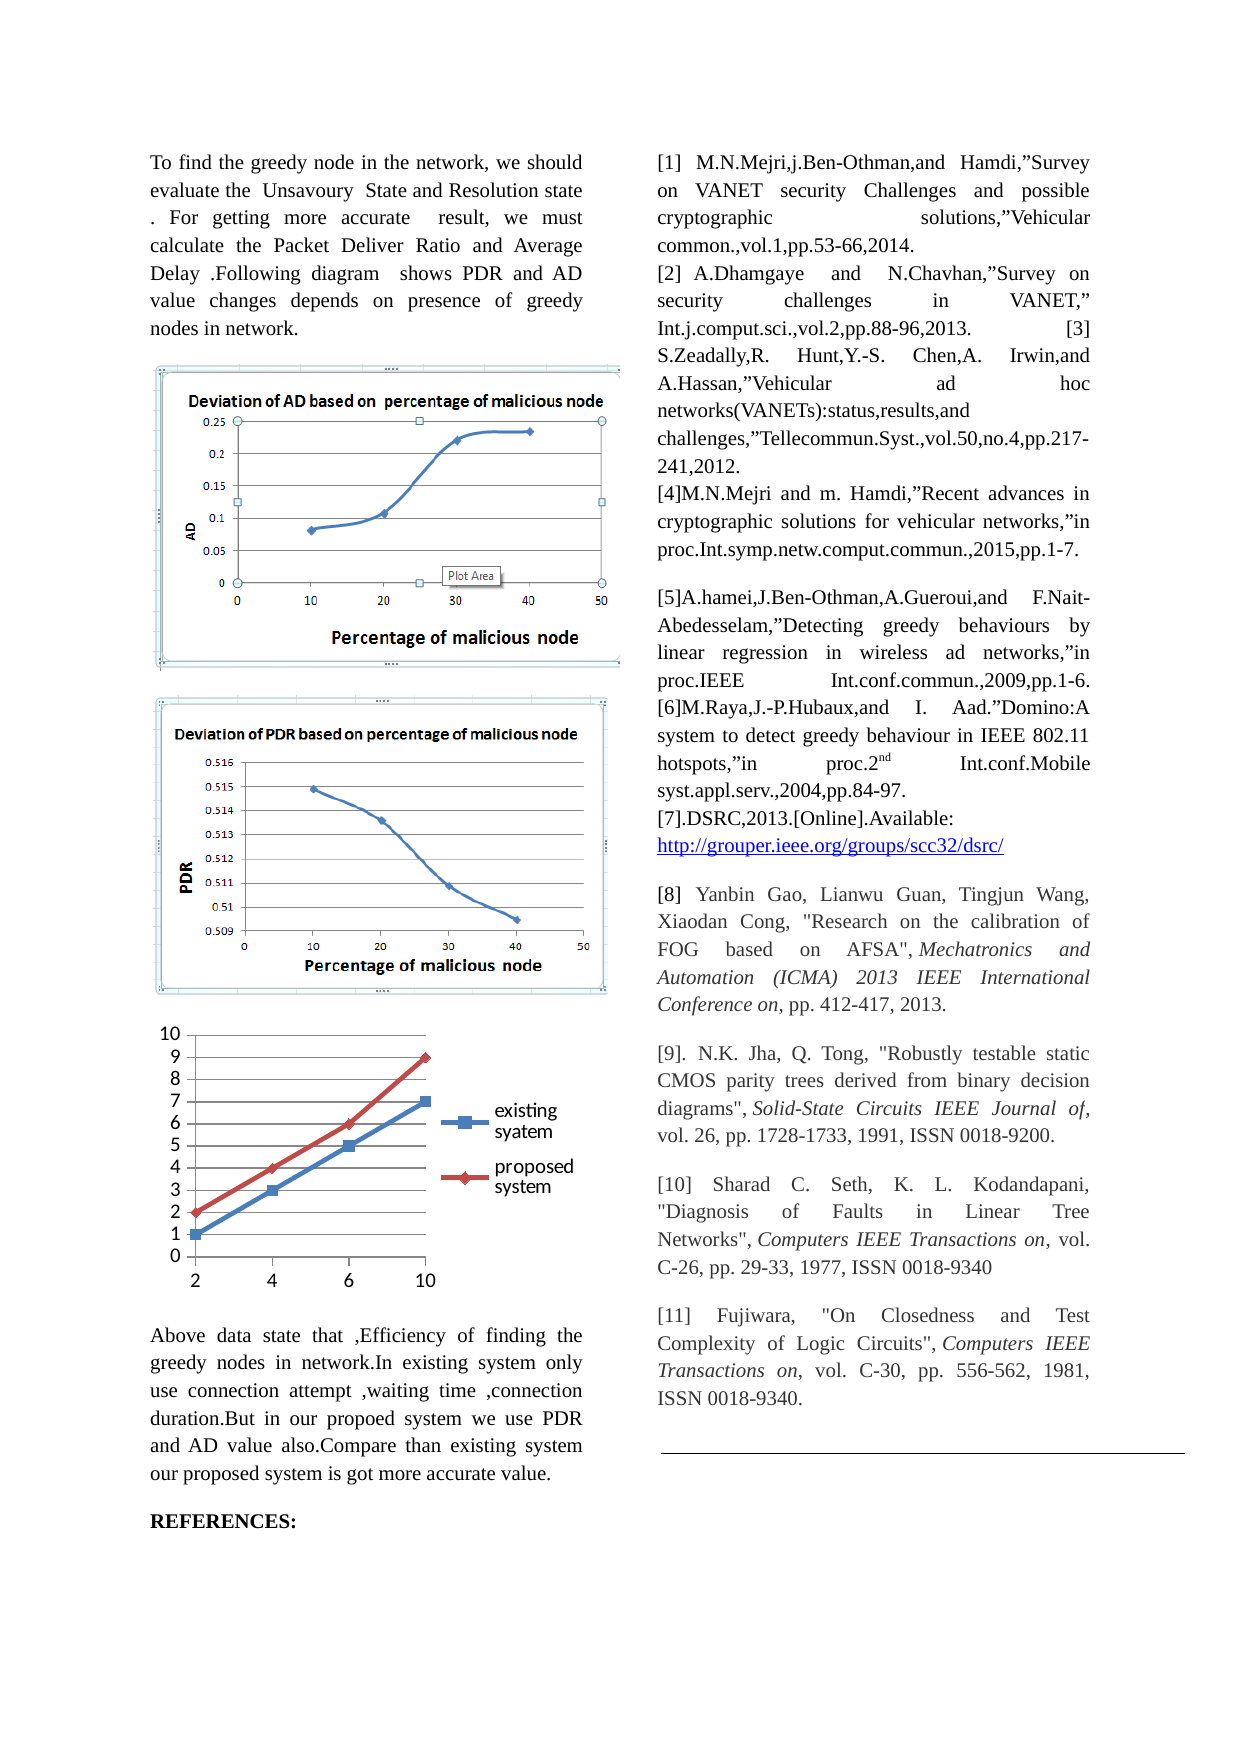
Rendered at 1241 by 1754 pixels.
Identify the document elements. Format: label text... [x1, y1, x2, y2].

text [1] M.N.Mejri,j.Ben-Othman,and Hamdi,”Survey on VANET security Challenges and possible cryptographic solutions,”Vehicular common.,vol.1,pp.53-66,2014. [2] A.Dhamgaye and N.Chavhan,”Survey on security challenges in VANET,” Int.j.comput.sci.,vol.2,pp.88-96,2013. [3] S.Zeadally,R. Hunt,Y.-S. Chen,A. Irwin,and A.Hassan,”Vehicular ad hoc networks(VANETs):status,results,and challenges,”Tellecommun.Syst.,vol.50,no.4,pp.217-241,2012. [4]M.N.Mejri and m. Hamdi,”Recent advances in cryptographic solutions for vehicular networks,”in proc.Int.symp.netw.comput.commun.,2015,pp.1-7. [657, 150, 1090, 561]
text REFERENCES: [150, 1509, 583, 1533]
text [11] Fujiwara, "On Closedness and Test Complexity of Logic Circuits", Computers IEEE Transactions on, vol. C-30, pp. 556-562, 1981, ISSN 0018-9340. [657, 1303, 1090, 1410]
picture [153, 695, 608, 995]
text [9]. N.K. Jha, Q. Tong, "Robustly testable static CMOS parity trees derived from binary decision diagrams", Solid-State Circuits IEEE Journal of, vol. 26, pp. 1728-1733, 1991, ISSN 0018-9200. [657, 1041, 1090, 1147]
text [8] Yanbin Gao, Lianwu Guan, Tingjun Wang, Xiaodan Cong, "Research on the calibration of FOG based on AFSA", Mechatronics and Automation (ICMA) 2013 IEEE International Conference on, pp. 412-417, 2013. [657, 882, 1090, 1016]
text [10] Sharad C. Seth, K. L. Kodandapani, "Diagnosis of Faults in Linear Tree Networks", Computers IEEE Transactions on, vol. C-26, pp. 29-33, 1977, ISSN 0018-9340 [657, 1172, 1090, 1279]
text Above data state that ,Efficiency of finding the greedy nodes in network.In existing system only use connection attempt ,waiting time ,connection duration.But in our propoed system we use PDR and AD value also.Compare than existing system our proposed system is got more accurate value. [150, 1323, 583, 1485]
text [5]A.hamei,J.Ben-Othman,A.Gueroui,and F.Nait-Abedesselam,”Detecting greedy behaviours by linear regression in wireless ad networks,”in proc.IEEE Int.conf.commun.,2009,pp.1-6. [6]M.Raya,J.-P.Hubaux,and I. Aad.”Domino:A system to detect greedy behaviour in IEEE 802.11 hotspots,”in proc.2nd Int.conf.Mobile syst.appl.serv.,2004,pp.84-97. [7].DSRC,2013.[Online].Available: http://grouper.ieee.org/groups/scc32/dsrc/ [657, 585, 1090, 857]
picture [153, 364, 620, 671]
text To find the greedy node in the network, we should evaluate the Unsavoury State and Resolution state . For getting more accurate result, we must calculate the Packet Deliver Ratio and Average Delay .Following diagram shows PDR and AD value changes depends on presence of greedy nodes in network. [150, 150, 583, 340]
